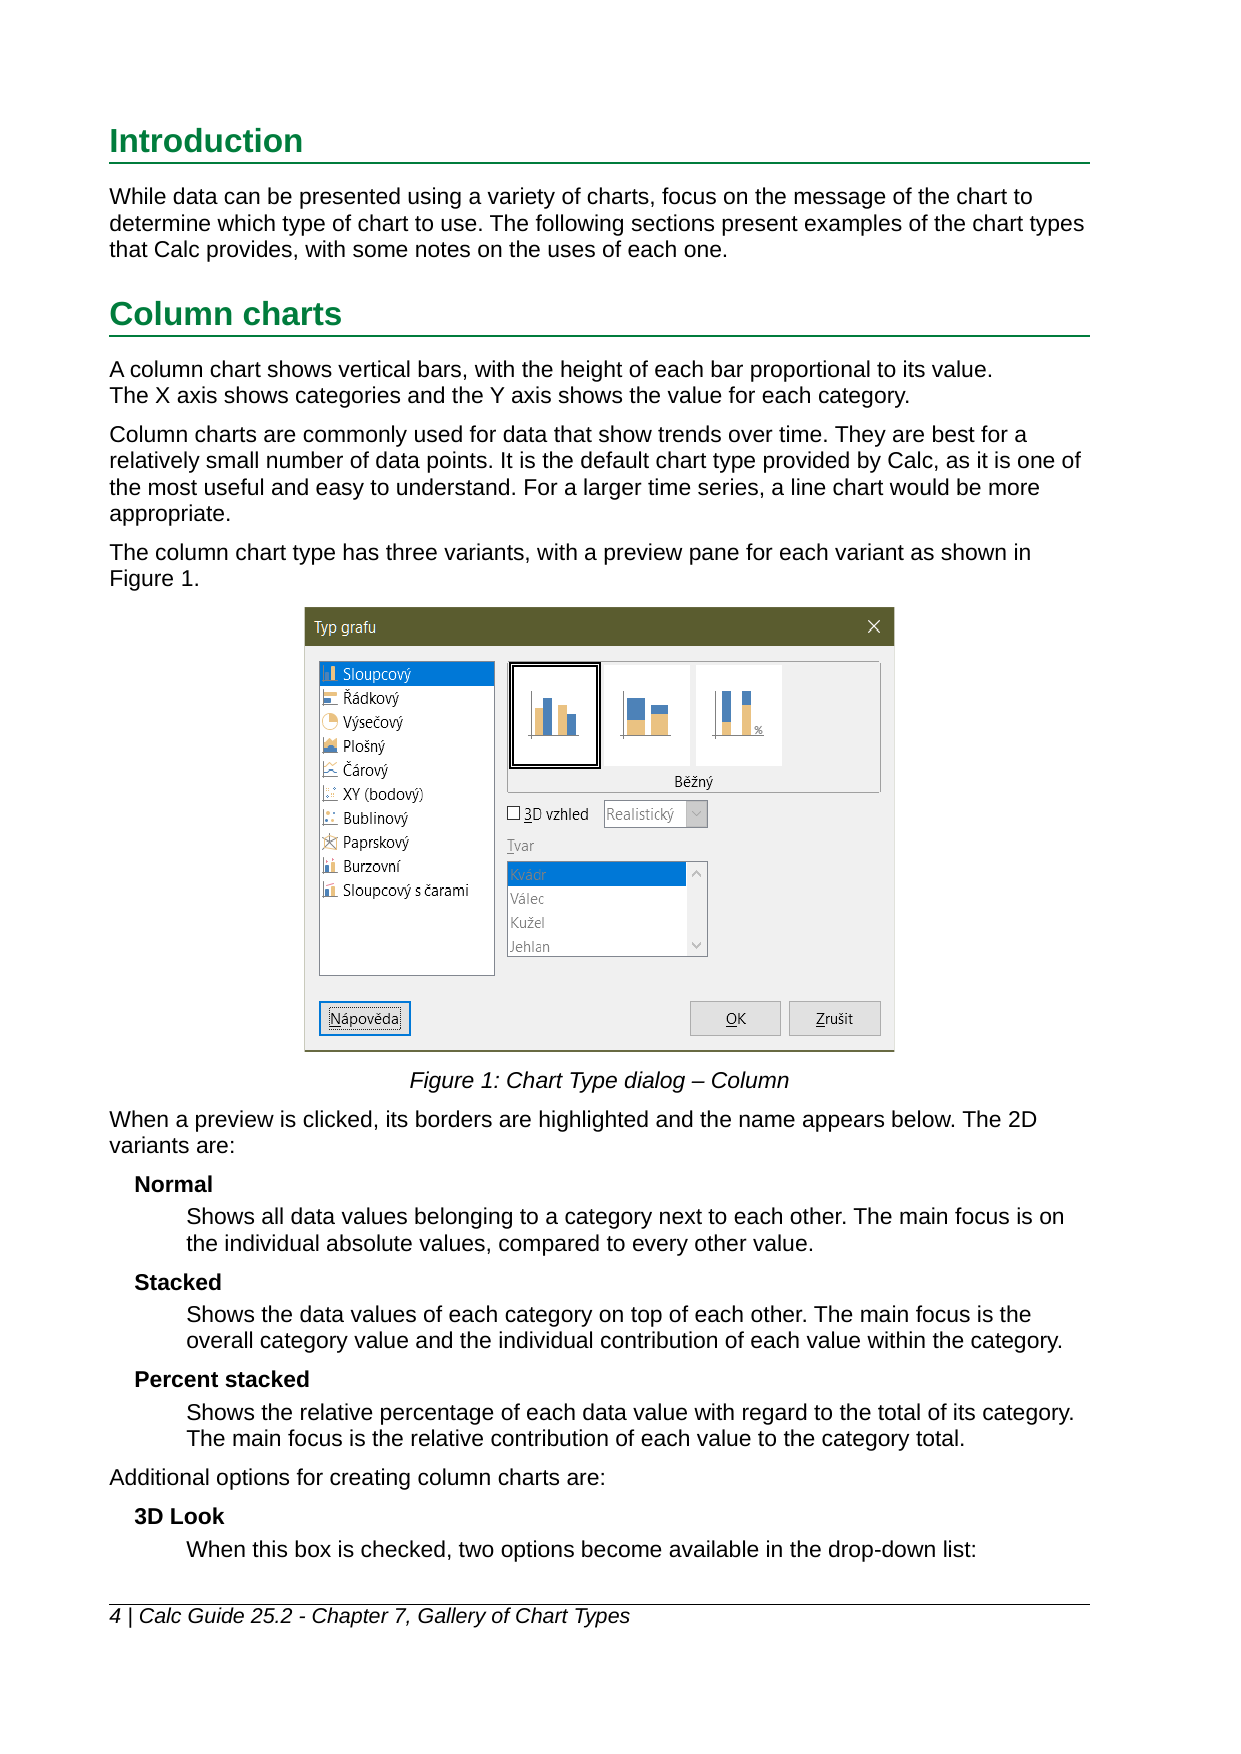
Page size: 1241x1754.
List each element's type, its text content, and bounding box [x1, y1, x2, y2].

list Additional options for creating column charts are: [109, 1464, 1090, 1491]
text When this box is checked, two options become available in the drop-down list: [186, 1536, 1090, 1562]
text While data can be presented using a variety of charts, focus on the message of the chart to determine which type of chart to use. The following sections present examples of the chart types that Calc provides, with some notes on the uses of each one. [109, 183, 1090, 262]
text A column chart shows vertical bars, with the height of each bar proportional to its value. The X axis shows categories and the Y axis shows the value for each category. [109, 356, 1090, 409]
picture [304, 607, 895, 1052]
text Shows the relative percentage of each data value with regard to the total of its category. The main focus is the relative contribution of each value to the category total. [186, 1399, 1090, 1452]
text Stacked [134, 1268, 1090, 1295]
text Shows all data values belonging to a category next to each other. The main focus is on the individual absolute values, compared to every other value. [186, 1203, 1090, 1256]
text Figure 1: Chart Type dialog – Column [302, 1067, 897, 1093]
text Percent stacked [134, 1366, 1090, 1393]
subtitle Column charts [109, 294, 1090, 335]
text 3D Look [134, 1503, 1090, 1529]
text Normal [134, 1171, 1090, 1197]
text The column chart type has three variants, with a preview pane for each variant as shown in Figure 1. [109, 539, 1090, 592]
subtitle Introduction [109, 121, 1090, 162]
list When a preview is clicked, its borders are highlighted and the name appears below. The 2D variants are: [109, 1106, 1090, 1158]
text Shows the data values of each category on top of each other. The main focus is the overall category value and the individual contribution of each value within the category. [186, 1301, 1090, 1354]
text Column charts are commonly used for data that show trends over time. They are best for a relatively small number of data points. It is the default chart type provided by Calc, as it is one of the most useful and easy to understand. For a larger time series, a line chart would be more appropriate. [109, 421, 1090, 527]
